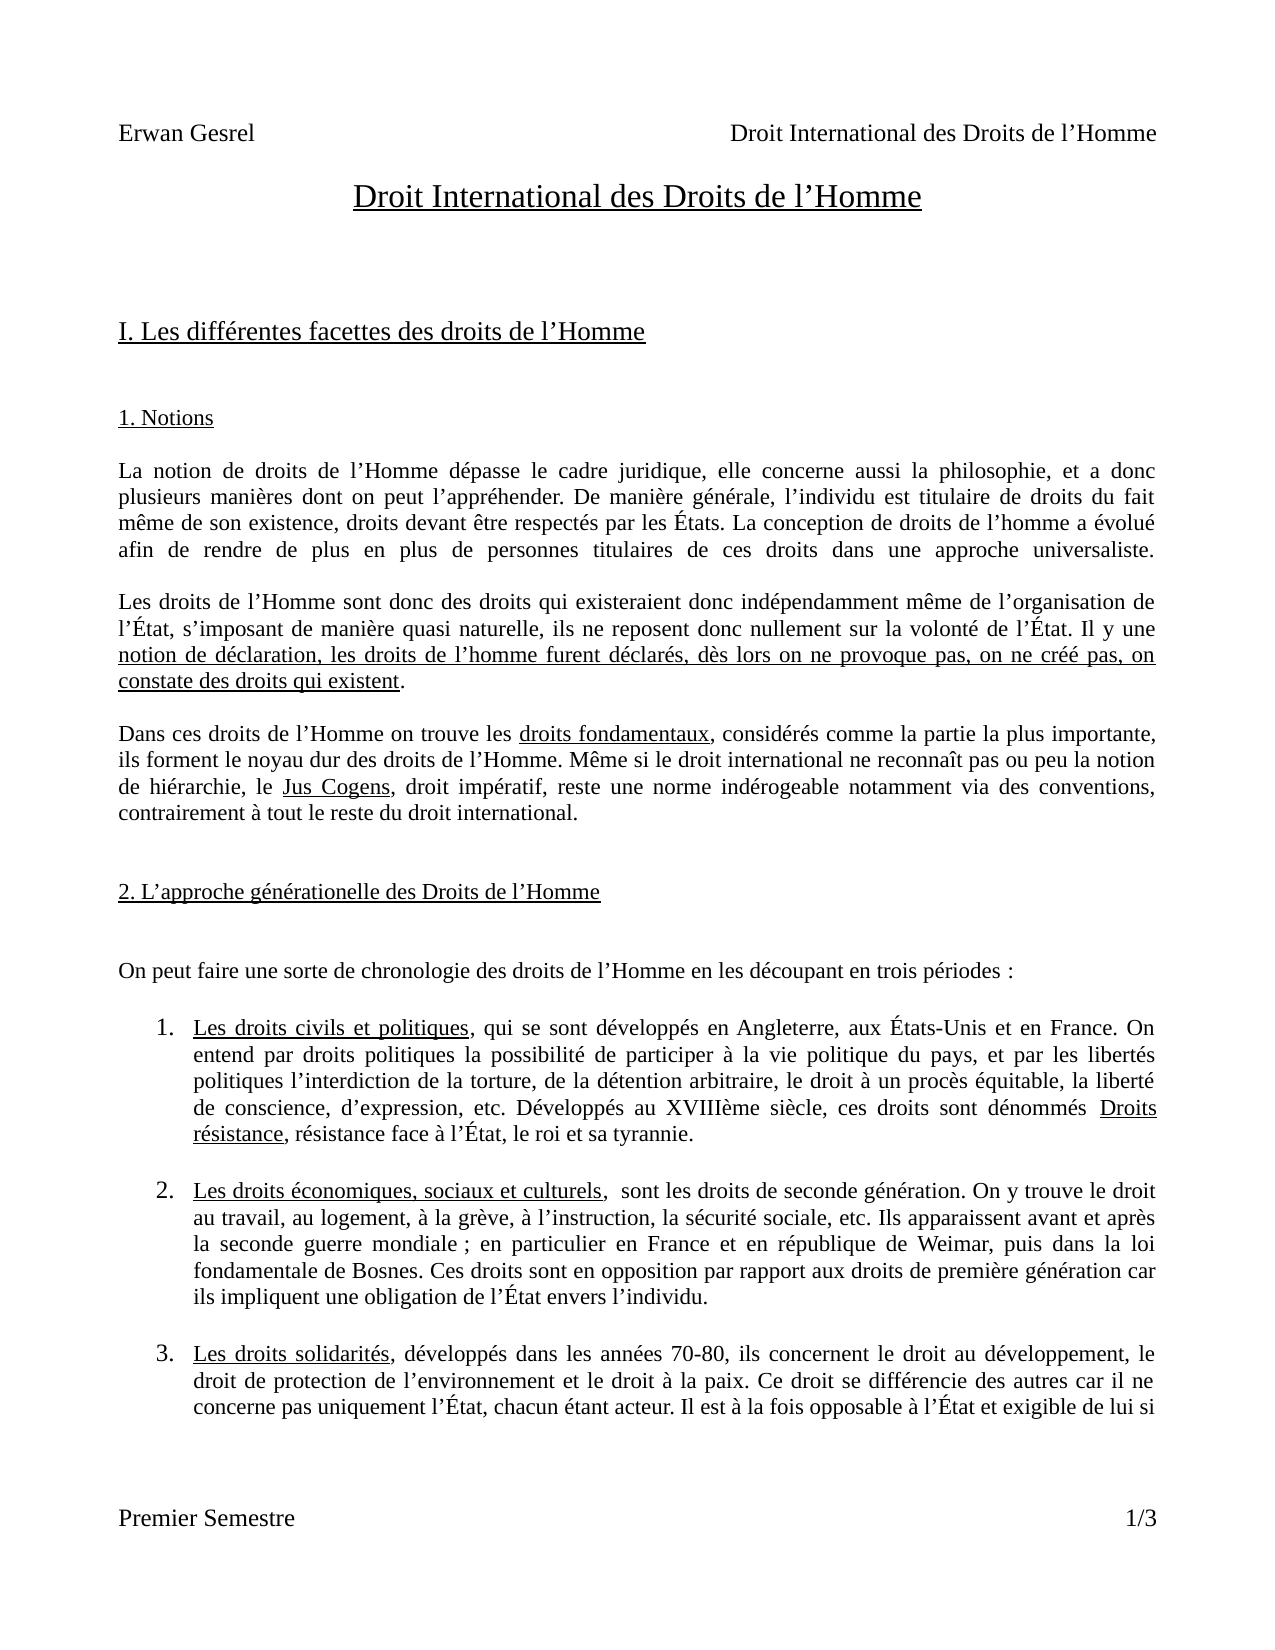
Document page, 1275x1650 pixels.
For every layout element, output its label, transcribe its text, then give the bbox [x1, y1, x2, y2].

text Les droits de l’Homme sont donc des droits qui existeraient donc indépendamment même de l’organisation de l’État, s’imposant de manière quasi naturelle, ils ne reposent donc nullement sur la volonté de l’État. Il y une notion de déclaration, les droits de l’homme furent déclarés, dès lors on ne provoque pas, on ne créé pas, on constate des droits qui existent. [118, 588, 1157, 694]
list Les droits solidarités, développés dans les années 70-80, ils concernent le droit au développement, le droit de protection de l’environnement et le droit à la paix. Ce droit se différencie des autres car il ne concerne pas uniquement l’État, chacun étant acteur. Il est à la fois opposable à l’État et exigible de lui si [156, 1338, 1157, 1420]
text La notion de droits de l’Homme dépasse le cadre juridique, elle concerne aussi la philosophie, et a donc plusieurs manières dont on peut l’appréhender. De manière générale, l’individu est titulaire de droits du fait même de son existence, droits devant être respectés par les États. La conception de droits de l’homme a évolué afin de rendre de plus en plus de personnes titulaires de ces droits dans une approche universaliste. [118, 457, 1157, 588]
text Droit International des Droits de l’Homme [118, 176, 1157, 215]
text On peut faire une sorte de chronologie des droits de l’Homme en les découpant en trois périodes : [118, 957, 1157, 984]
text I. Les différentes facettes des droits de l’Homme [118, 315, 1157, 346]
text 1. Notions [118, 404, 1157, 430]
list Les droits économiques, sociaux et culturels, sont les droits de seconde génération. On y trouve le droit au travail, au logement, à la grève, à l’instruction, la sécurité sociale, etc. Ils apparaissent avant et après la seconde guerre mondiale ; en particulier en France et en république de Weimar, puis dans la loi fondamentale de Bosnes. Ces droits sont en opposition par rapport aux droits de première génération car ils impliquent une obligation de l’État envers l’individu. [156, 1175, 1157, 1309]
text Dans ces droits de l’Homme on trouve les droits fondamentaux, considérés comme la partie la plus importante, ils forment le noyau dur des droits de l’Homme. Même si le droit international ne reconnaît pas ou peu la notion de hiérarchie, le Jus Cogens, droit impératif, reste une norme indérogeable notamment via des conventions, contrairement à tout le reste du droit international. [118, 720, 1157, 826]
list Les droits civils et politiques, qui se sont développés en Angleterre, aux États-Unis et en France. On entend par droits politiques la possibilité de participer à la vie politique du pays, et par les libertés politiques l’interdiction de la torture, de la détention arbitraire, le droit à un procès équitable, la liberté de conscience, d’expression, etc. Développés au XVIIIème siècle, ces droits sont dénommés Droits résistance, résistance face à l’État, le roi et sa tyrannie. [156, 1012, 1157, 1147]
text 2. L’approche générationelle des Droits de l’Homme [118, 878, 1157, 905]
